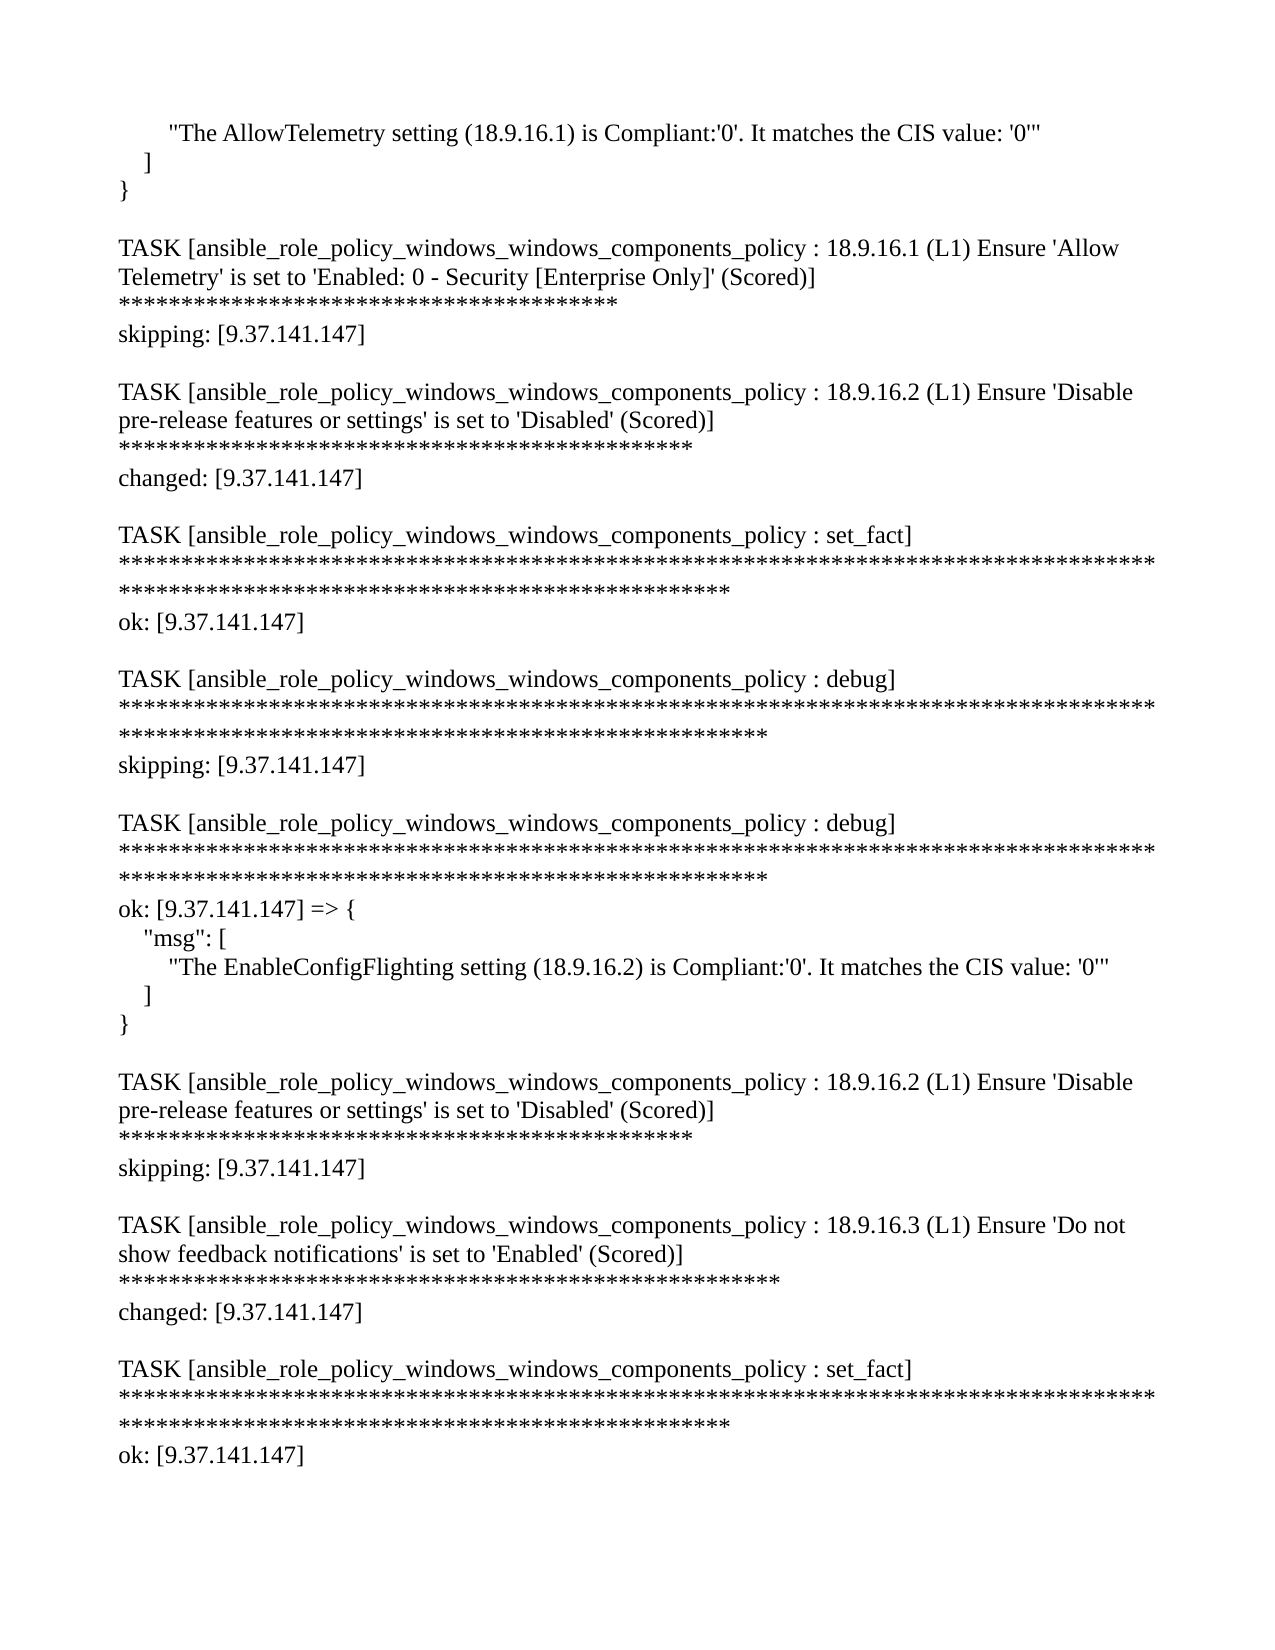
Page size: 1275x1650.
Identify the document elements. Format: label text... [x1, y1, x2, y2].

text skipping: [9.37.141.147] [118, 751, 1157, 779]
text "The AllowTelemetry setting (18.9.16.1) is Compliant:'0'. It matches the CIS value: '0'" [118, 118, 1157, 147]
text TASK [ansible_role_policy_windows_windows_components_policy : 18.9.16.2 (L1) Ensure 'Disable pre-release features or settings' is set to 'Disabled' (Scored)] ********************************************** [118, 377, 1157, 463]
text TASK [ansible_role_policy_windows_windows_components_policy : debug] *************************************************************************************************************************************** [118, 664, 1157, 751]
text changed: [9.37.141.147] [118, 463, 1157, 492]
text } [118, 1009, 1157, 1038]
text ok: [9.37.141.147] [118, 1441, 1157, 1469]
text changed: [9.37.141.147] [118, 1297, 1157, 1326]
text "The EnableConfigFlighting setting (18.9.16.2) is Compliant:'0'. It matches the CIS value: '0'" [118, 952, 1157, 981]
text ok: [9.37.141.147] => { [118, 894, 1157, 923]
text ] [118, 147, 1157, 176]
text skipping: [9.37.141.147] [118, 319, 1157, 348]
text skipping: [9.37.141.147] [118, 1153, 1157, 1182]
text ok: [9.37.141.147] [118, 607, 1157, 636]
text TASK [ansible_role_policy_windows_windows_components_policy : set_fact] ************************************************************************************************************************************ [118, 1354, 1157, 1441]
text TASK [ansible_role_policy_windows_windows_components_policy : 18.9.16.1 (L1) Ensure 'Allow Telemetry' is set to 'Enabled: 0 - Security [Enterprise Only]' (Scored)] **************************************** [118, 233, 1157, 319]
text } [118, 176, 1157, 204]
text "msg": [ [118, 923, 1157, 952]
text TASK [ansible_role_policy_windows_windows_components_policy : debug] *************************************************************************************************************************************** [118, 808, 1157, 894]
text ] [118, 981, 1157, 1009]
text TASK [ansible_role_policy_windows_windows_components_policy : 18.9.16.3 (L1) Ensure 'Do not show feedback notifications' is set to 'Enabled' (Scored)] ***************************************************** [118, 1211, 1157, 1297]
text TASK [ansible_role_policy_windows_windows_components_policy : set_fact] ************************************************************************************************************************************ [118, 521, 1157, 607]
text TASK [ansible_role_policy_windows_windows_components_policy : 18.9.16.2 (L1) Ensure 'Disable pre-release features or settings' is set to 'Disabled' (Scored)] ********************************************** [118, 1067, 1157, 1153]
